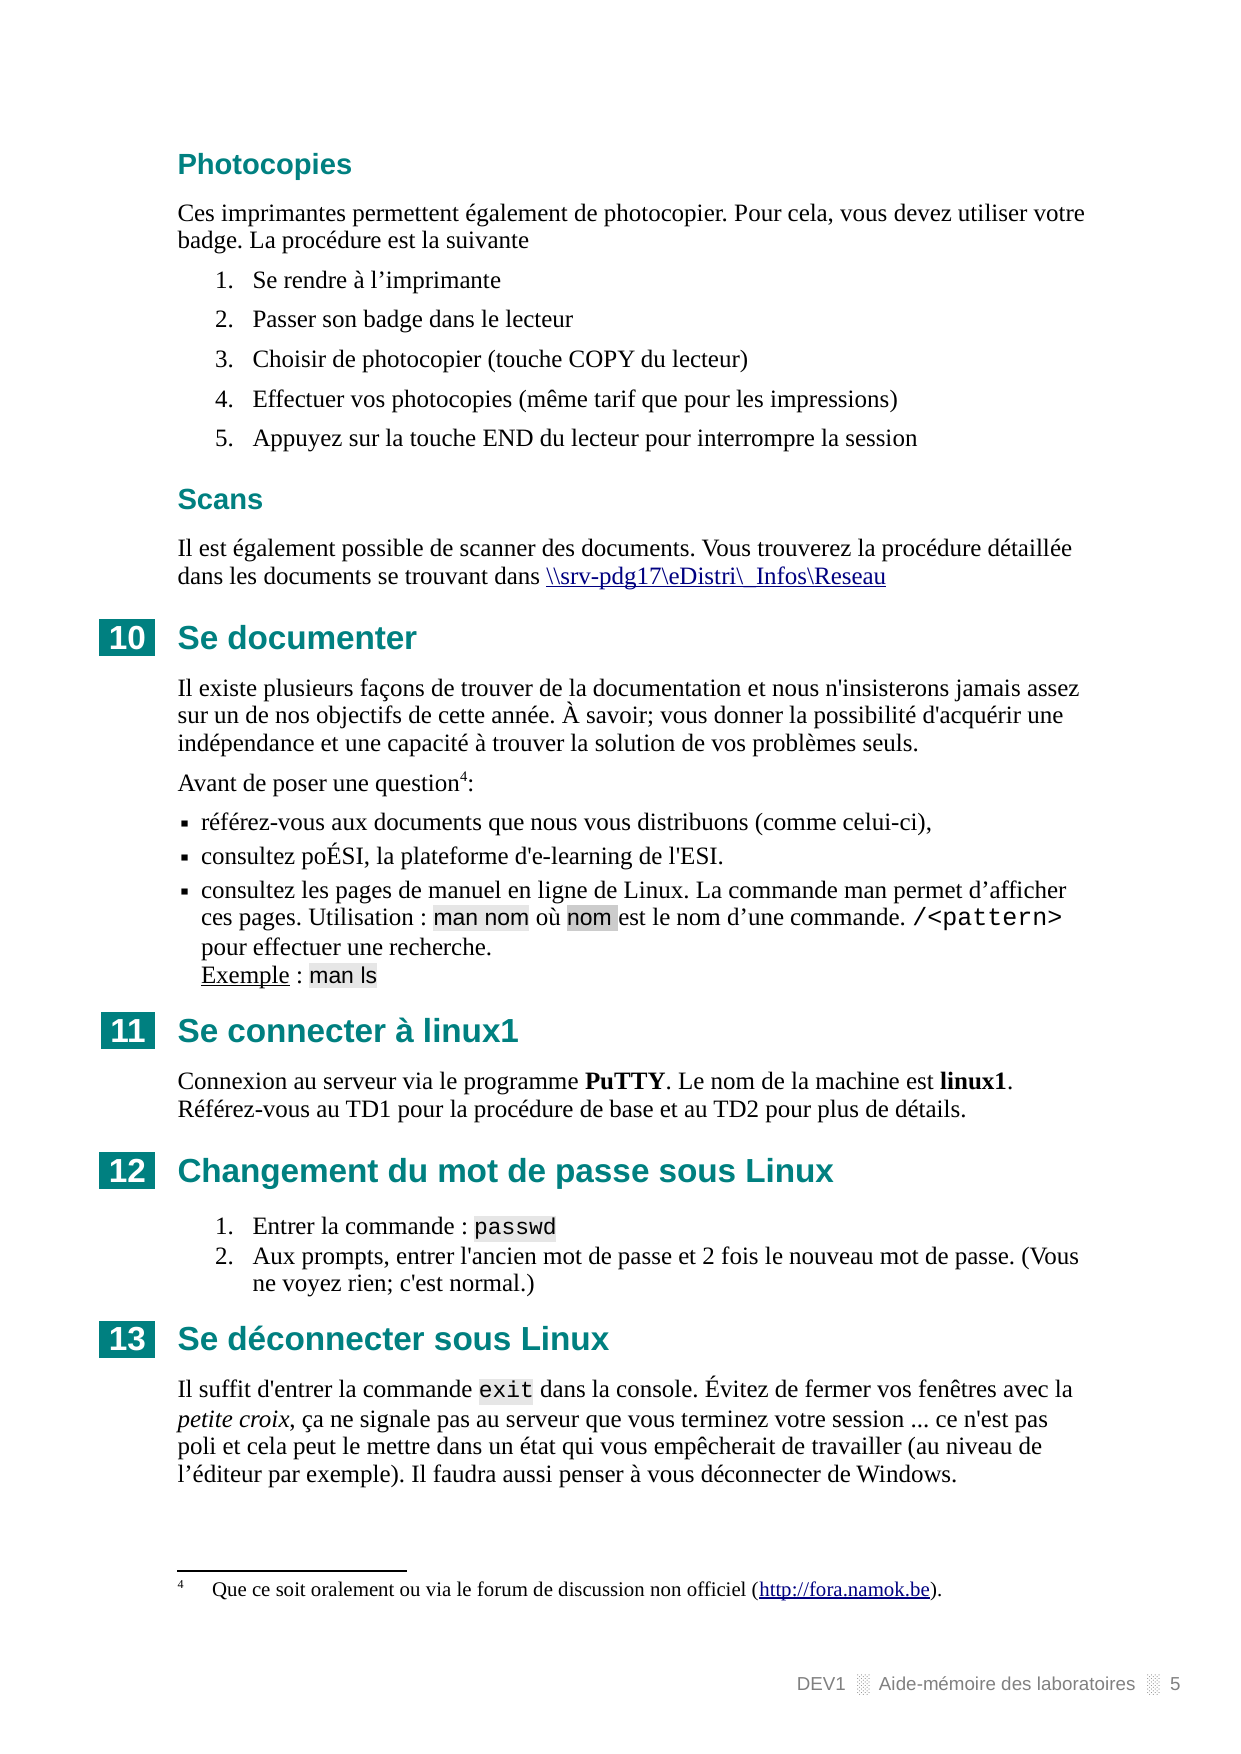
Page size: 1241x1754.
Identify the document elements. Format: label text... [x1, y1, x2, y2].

text Connexion au serveur via le programme PuTTY. Le nom de la machine est linux1. Référez-vous au TD1 pour la procédure de base et au TD2 pour plus de détails. [177, 1067, 1093, 1122]
list Appuyez sur la touche END du lecteur pour interrompre la session [215, 424, 1093, 452]
subtitle [0, 619, 99, 656]
text Il existe plusieurs façons de trouver de la documentation et nous n'insisterons jamais assez sur un de nos objectifs de cette année. À savoir; vous donner la possibilité d'acquérir une indépendance et une capacité à trouver la solution de vos problèmes seuls. [177, 674, 1093, 757]
list Effectuer vos photocopies (même tarif que pour les impressions) [215, 385, 1093, 412]
subtitle Se documenter [155, 619, 1093, 656]
list Se rendre à l’imprimante [215, 266, 1093, 294]
subtitle [0, 1321, 99, 1358]
subtitle Photocopies [177, 148, 1093, 180]
text Avant de poser une question: [177, 769, 1093, 797]
list Choisir de photocopier (touche COPY du lecteur) [215, 345, 1093, 373]
list Passer son badge dans le lecteur [215, 306, 1093, 333]
subtitle Se connecter à linux1 [155, 1012, 1093, 1049]
list consultez poÉSI, la plateforme d'e-learning de l'ESI. [177, 842, 1093, 870]
list Entrer la commande : passwd [215, 1212, 1093, 1242]
text Ces imprimantes permettent également de photocopier. Pour cela, vous devez utiliser votre badge. La procédure est la suivante [177, 199, 1093, 254]
subtitle [0, 1012, 101, 1049]
text Il suffit d'entrer la commande exit dans la console. Évitez de fermer vos fenêtres avec la petite croix, ça ne signale pas au serveur que vous terminez votre session ... ce n'est pas poli et cela peut le mettre dans un état qui vous empêcherait de travailler (au niveau de l’éditeur par exemple). Il faudra aussi penser à vous déconnecter de Windows. [177, 1376, 1093, 1488]
subtitle Scans [177, 483, 1093, 516]
text Il est également possible de scanner des documents. Vous trouverez la procédure détaillée dans les documents se trouvant dans \\srv-pdg17\eDistri\_Infos\Reseau [177, 534, 1093, 589]
list consultez les pages de manuel en ligne de Linux. La commande man permet d’afficher ces pages. Utilisation : man nom où nom est le nom d’une commande. /<pattern> pour effectuer une recherche. Exemple : man ls [177, 876, 1093, 989]
text Que ce soit oralement ou via le forum de discussion non officiel (http://fora.namok.be). [177, 1577, 1093, 1600]
list référez-vous aux documents que nous vous distribuons (comme celui-ci), [177, 808, 1093, 836]
subtitle Se déconnecter sous Linux [155, 1321, 1093, 1358]
subtitle [0, 1152, 99, 1189]
list Aux prompts, entrer l'ancien mot de passe et 2 fois le nouveau mot de passe. (Vous ne voyez rien; c'est normal.) [215, 1242, 1093, 1297]
subtitle Changement du mot de passe sous Linux [155, 1152, 1093, 1189]
